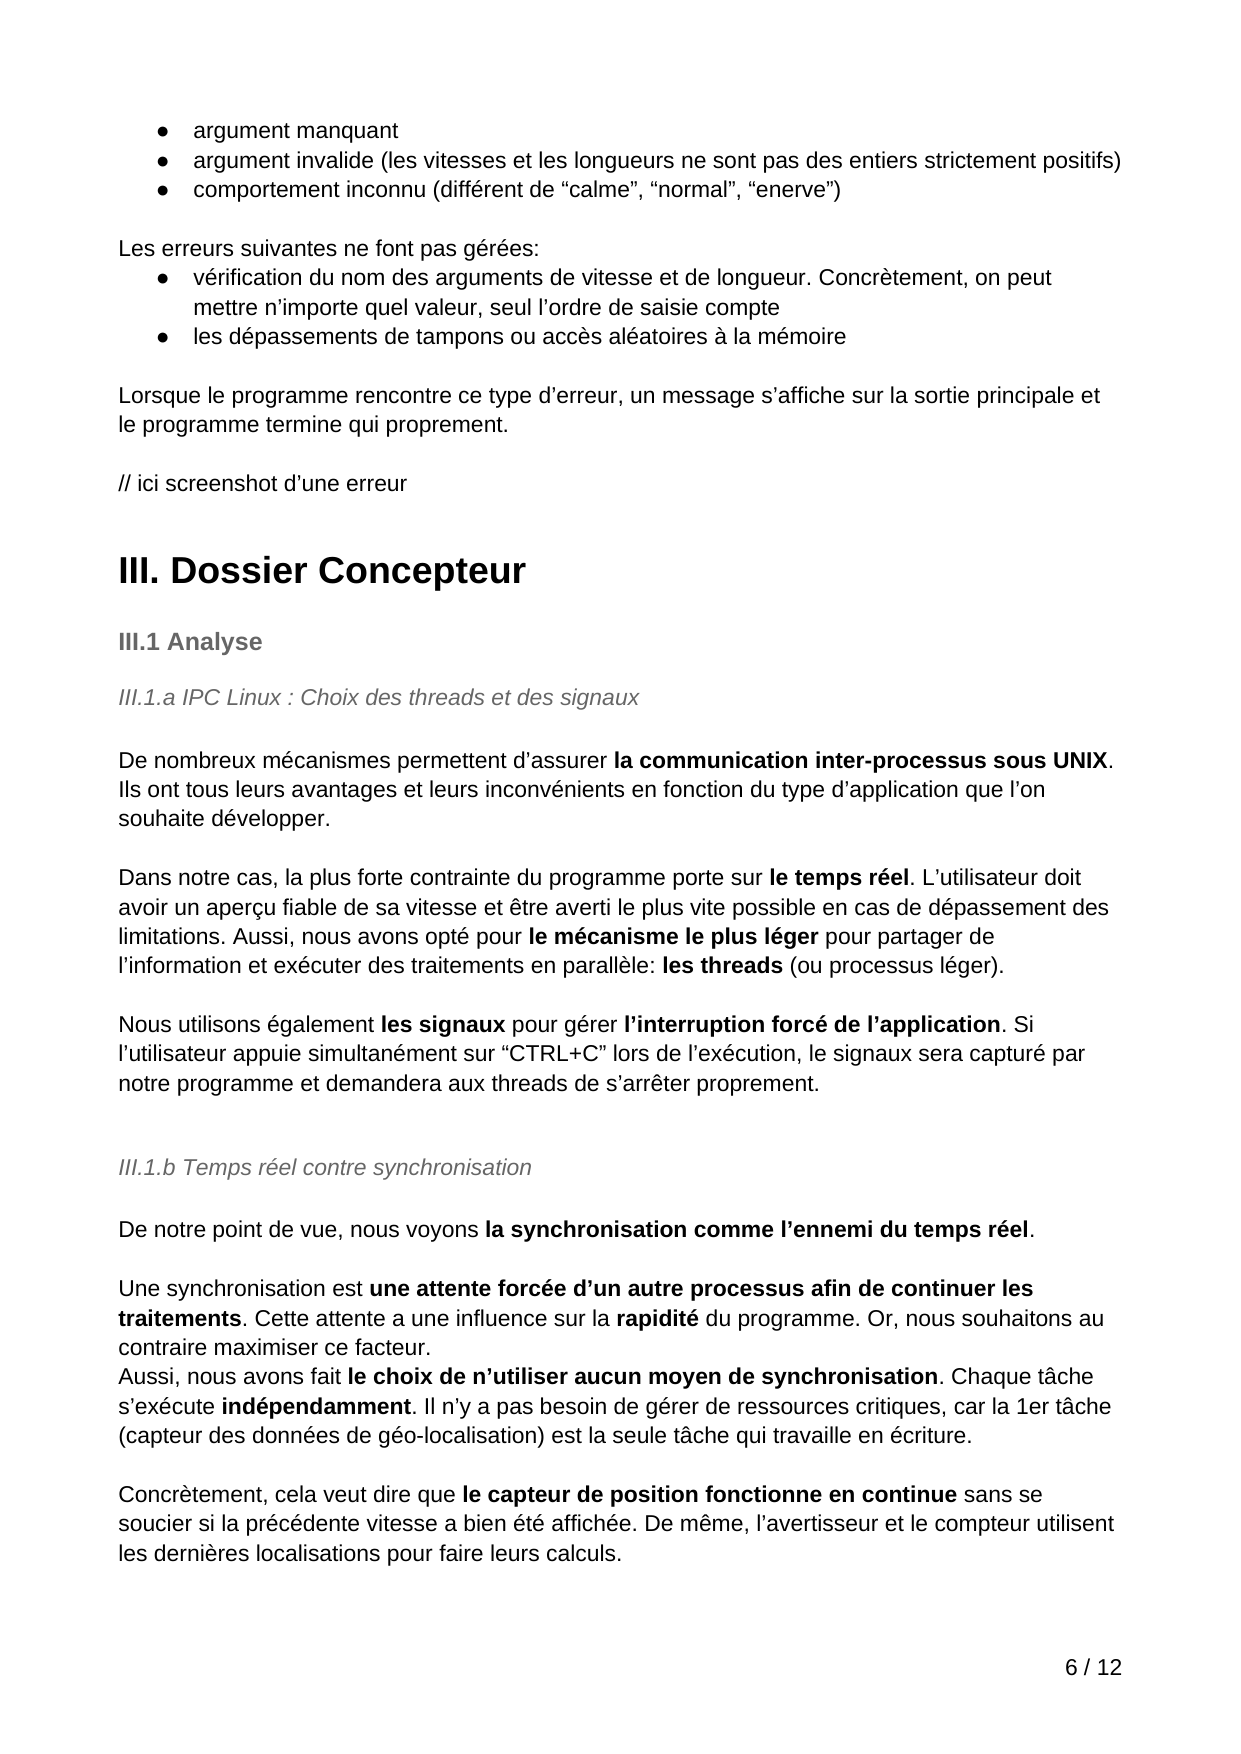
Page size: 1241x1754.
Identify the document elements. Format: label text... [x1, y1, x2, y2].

list argument manquant [156, 118, 1122, 144]
text // ici screenshot d’une erreur [118, 471, 1122, 496]
text Les erreurs suivantes ne font pas gérées: [118, 236, 1122, 261]
subtitle III.1.b Temps réel contre synchronisation [118, 1154, 1122, 1180]
text Une synchronisation est une attente forcée d’un autre processus afin de continuer les traitements. Cette attente a une influence sur la rapidité du programme. Or, nous souhaitons au contraire maximiser ce facteur. [118, 1276, 1122, 1360]
text Aussi, nous avons fait le choix de n’utiliser aucun moyen de synchronisation. Chaque tâche s’exécute indépendamment. Il n’y a pas besoin de gérer de ressources critiques, car la 1er tâche (capteur des données de géo-localisation) est la seule tâche qui travaille en écriture. [118, 1364, 1122, 1448]
list argument invalide (les vitesses et les longueurs ne sont pas des entiers strictement positifs) [156, 147, 1122, 173]
subtitle III.1.a IPC Linux : Choix des threads et des signaux [118, 684, 1122, 710]
text Lorsque le programme rencontre ce type d’erreur, un message s’affiche sur la sortie principale et le programme termine qui proprement. [118, 382, 1122, 437]
list vérification du nom des arguments de vitesse et de longueur. Concrètement, on peut mettre n’importe quel valeur, seul l’ordre de saisie compte [156, 265, 1122, 320]
text De nombreux mécanismes permettent d’assurer la communication inter-processus sous UNIX. Ils ont tous leurs avantages et leurs inconvénients en fonction du type d’application que l’on souhaite développer. [118, 747, 1122, 832]
subtitle III.1 Analyse [118, 627, 1122, 655]
text Nous utilisons également les signaux pour gérer l’interruption forcé de l’application. Si l’utilisateur appuie simultanément sur “CTRL+C” lors de l’exécution, le signaux sera capturé par notre programme et demandera aux threads de s’arrêter proprement. [118, 1012, 1122, 1096]
text De notre point de vue, nous voyons la synchronisation comme l’ennemi du temps réel. [118, 1217, 1122, 1243]
list comportement inconnu (différent de “calme”, “normal”, “enerve”) [156, 177, 1122, 202]
text Concrètement, cela veut dire que le capteur de position fonctionne en continue sans se soucier si la précédente vitesse a bien été affichée. De même, l’avertisseur et le compteur utilisent les dernières localisations pour faire leurs calculs. [118, 1481, 1122, 1566]
list les dépassements de tampons ou accès aléatoires à la mémoire [156, 324, 1122, 349]
text Dans notre cas, la plus forte contrainte du programme porte sur le temps réel. L’utilisateur doit avoir un aperçu fiable de sa vitesse et être averti le plus vite possible en cas de dépassement des limitations. Aussi, nous avons opté pour le mécanisme le plus léger pour partager de l’information et exécuter des traitements en parallèle: les threads (ou processus léger). [118, 865, 1122, 978]
subtitle III. Dossier Concepteur [118, 550, 1122, 592]
